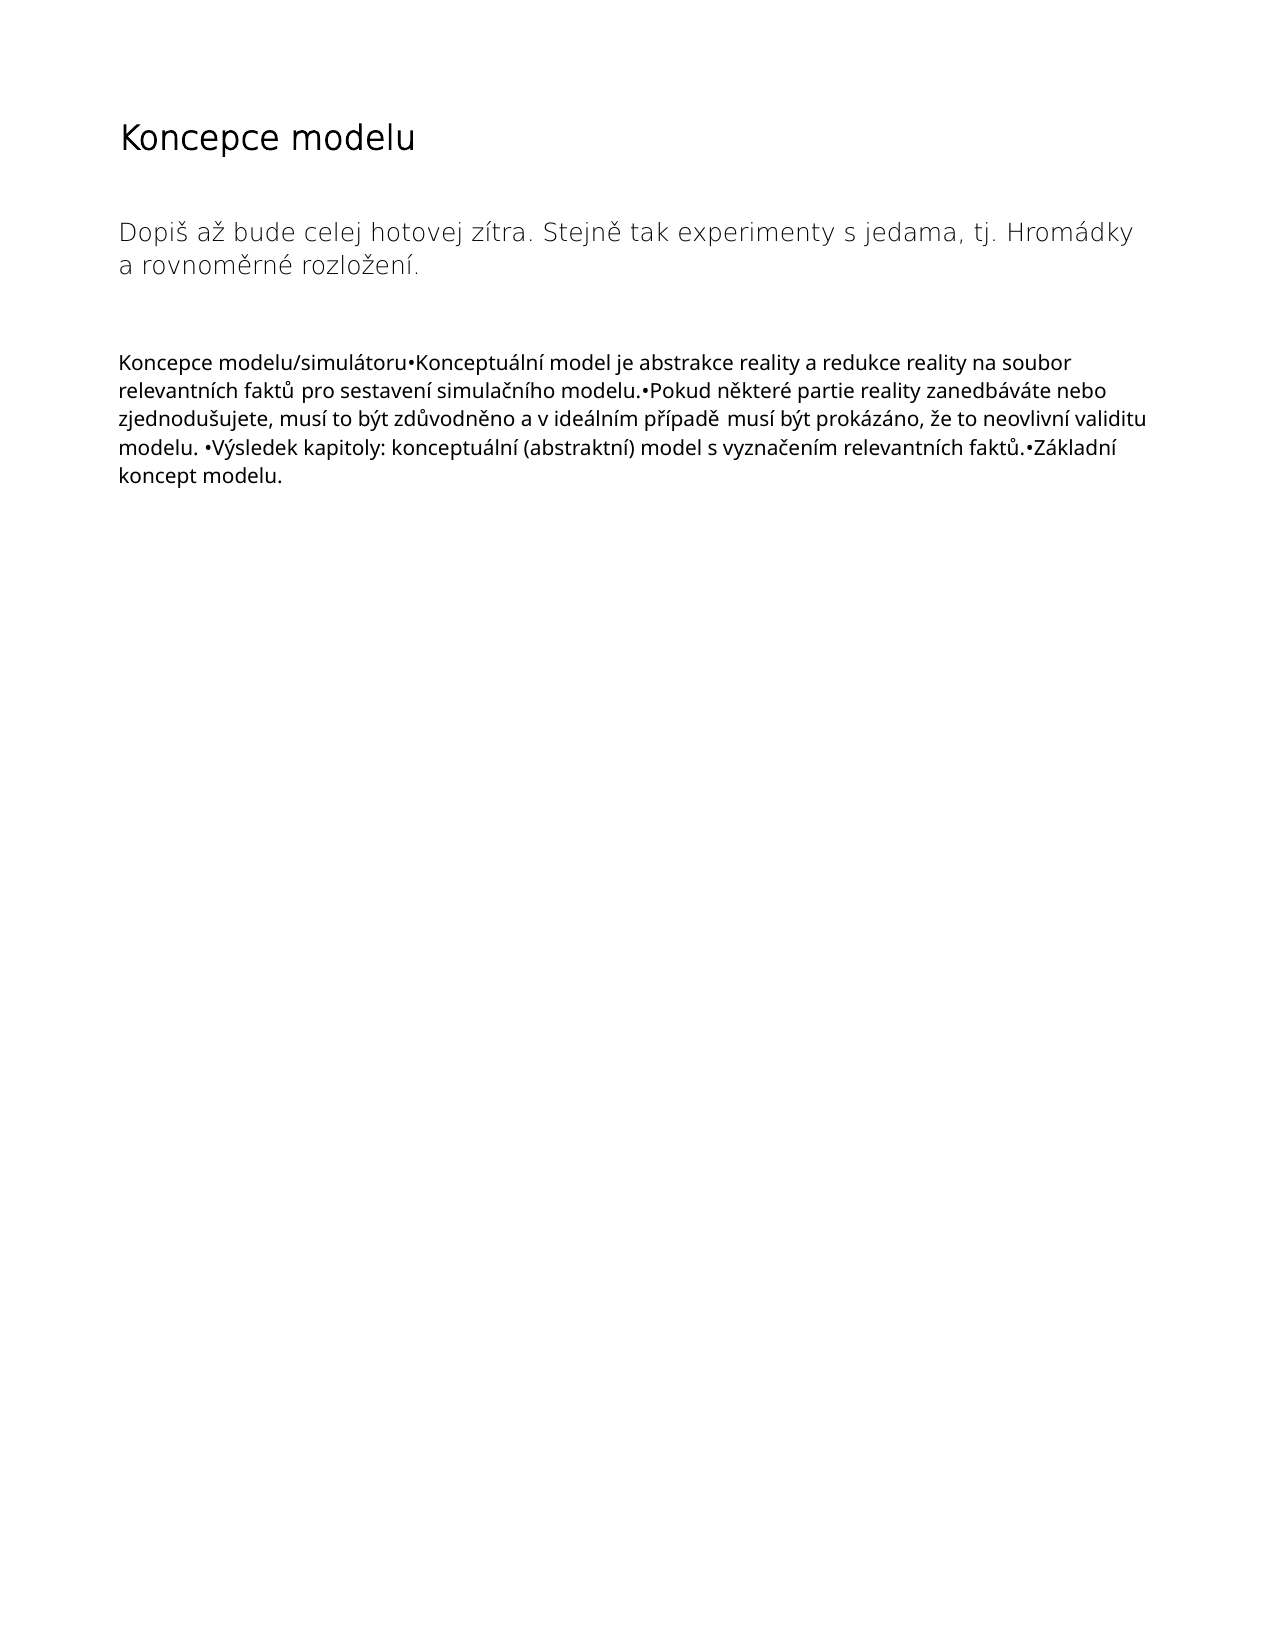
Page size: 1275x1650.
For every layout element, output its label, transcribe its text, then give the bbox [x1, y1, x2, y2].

text Koncepce modelu/simulátoru•Konceptuální model je abstrakce reality a redukce reality na soubor relevantních faktů pro sestavení simulačního modelu.•Pokud některé partie reality zanedbáváte nebo zjednodušujete, musí to být zdůvodněno a v ideálním případě musí být prokázáno, že to neovlivní validitu modelu. •Výsledek kapitoly: konceptuální (abstraktní) model s vyznačením relevantních faktů.•Základní koncept modelu. [118, 348, 1157, 490]
subtitle Koncepce modelu [118, 118, 1157, 157]
text Dopiš až bude celej hotovej zítra. Stejně tak experimenty s jedama, tj. Hromádky a rovnoměrné rozložení. [118, 218, 1157, 281]
